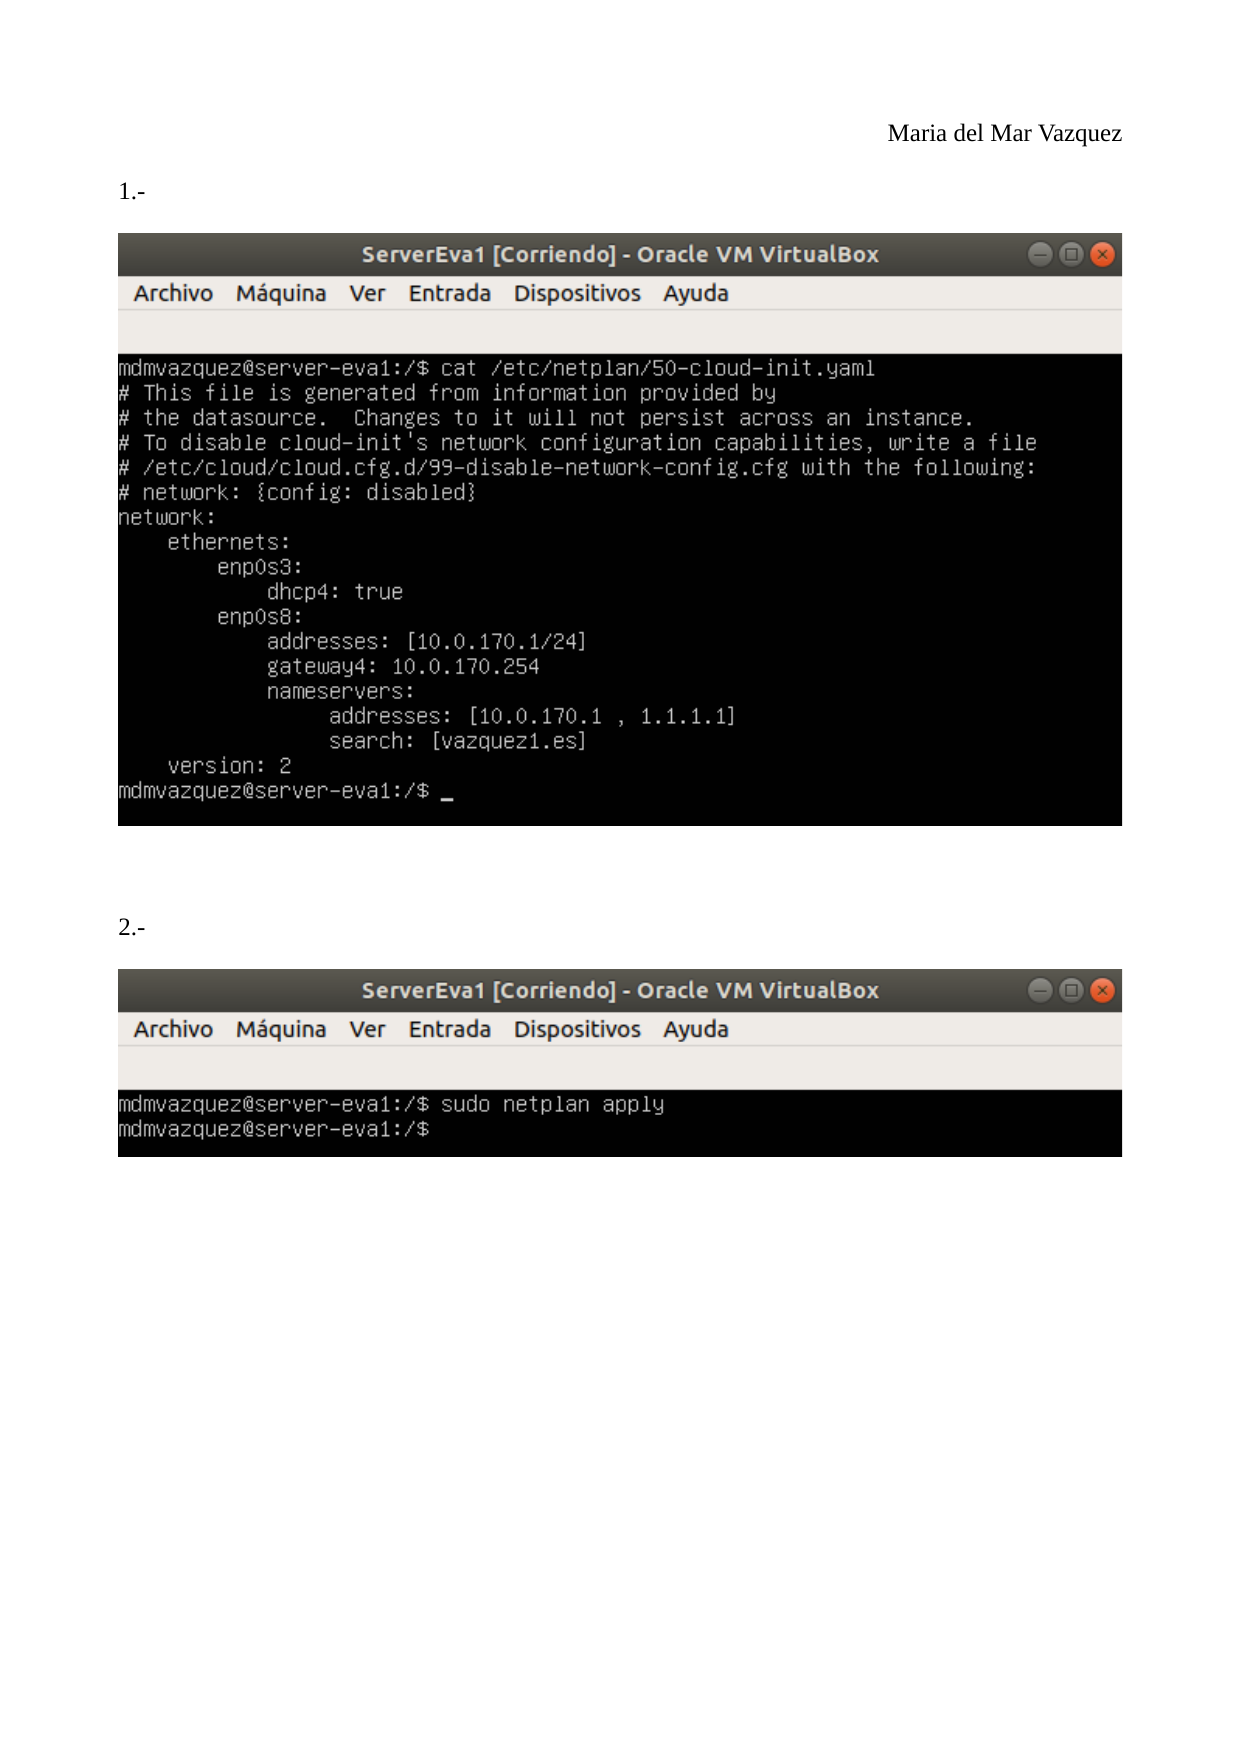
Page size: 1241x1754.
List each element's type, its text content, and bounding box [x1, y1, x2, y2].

text 1.- [118, 176, 1122, 205]
text 2.- [118, 912, 1122, 941]
picture [118, 233, 1123, 826]
